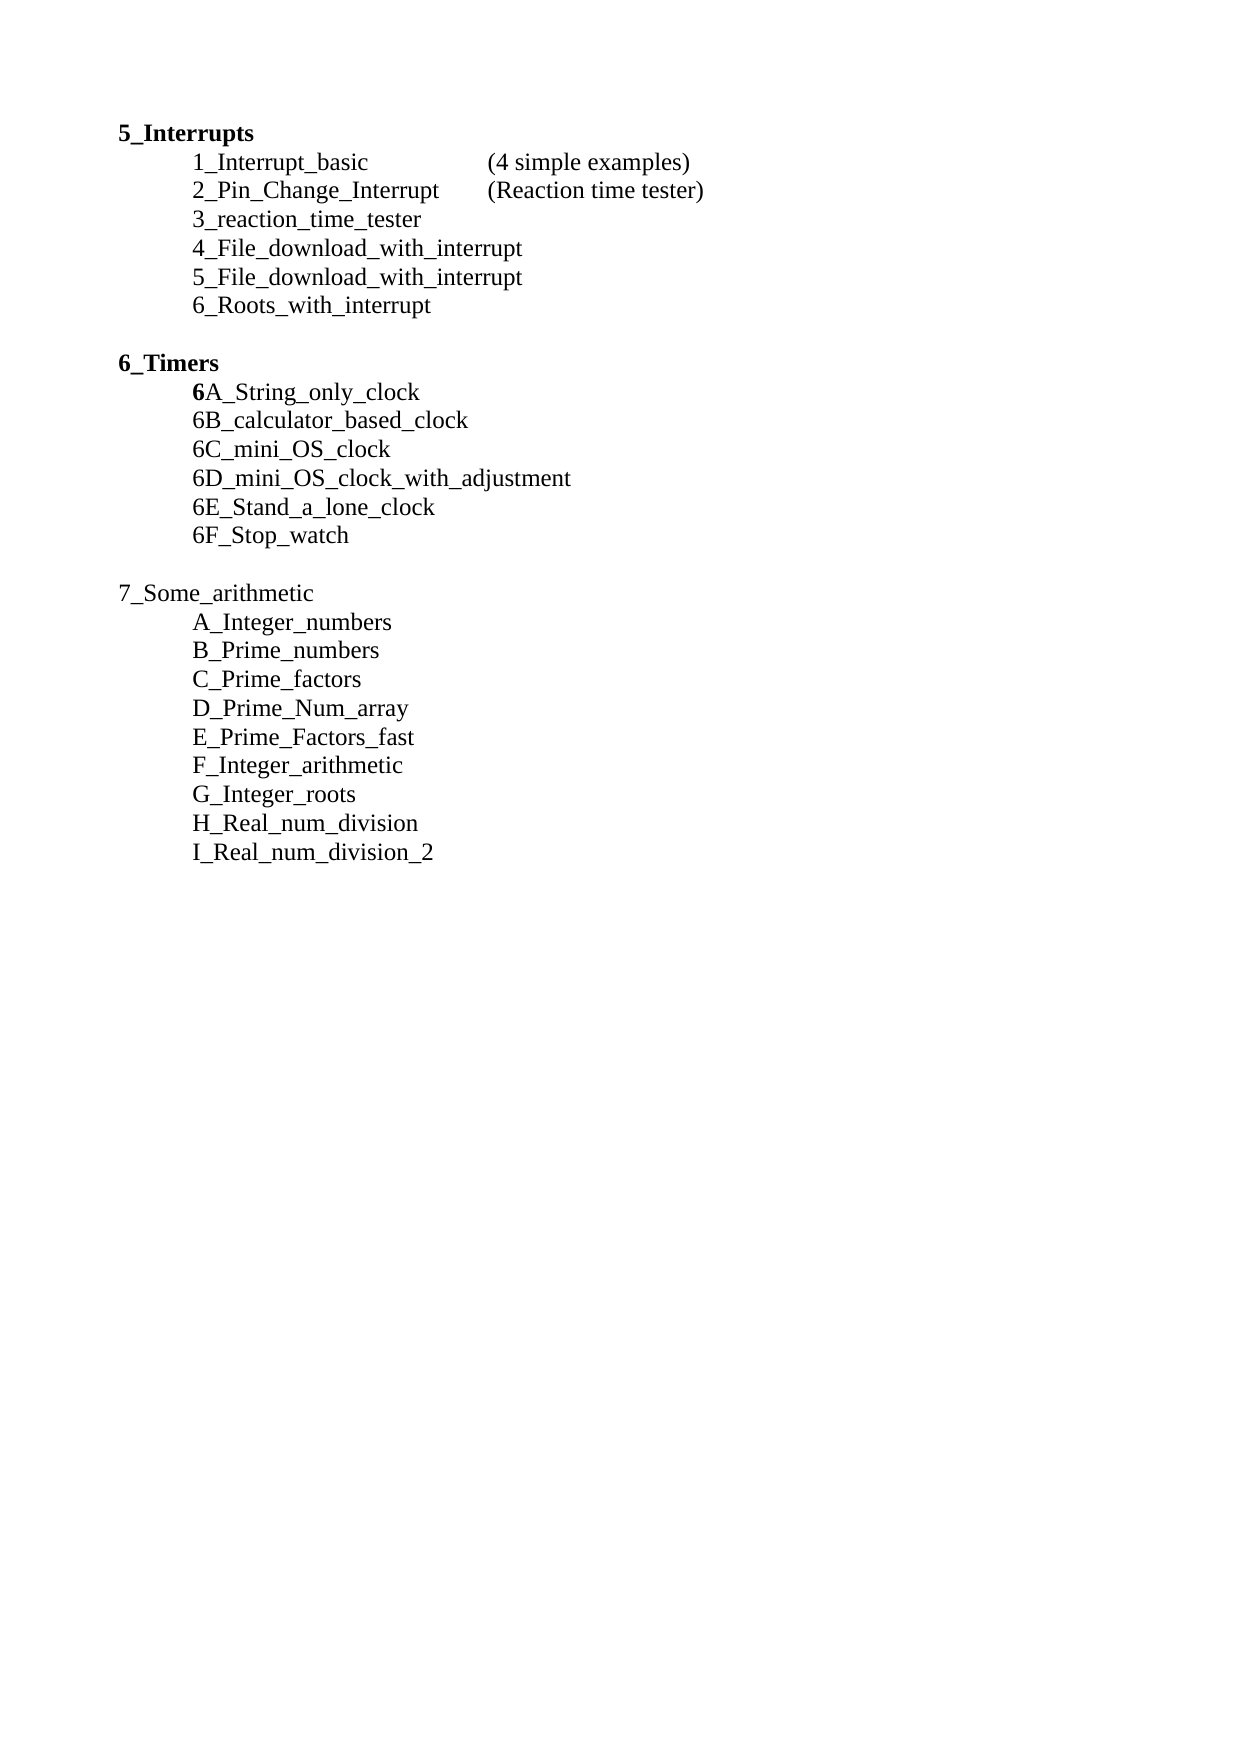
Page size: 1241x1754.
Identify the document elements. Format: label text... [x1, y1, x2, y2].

text 6_Roots_with_interrupt [118, 291, 1122, 319]
text 6F_Stop_watch [118, 521, 1122, 549]
text 6D_mini_OS_clock_with_adjustment [118, 463, 1122, 492]
text 3_reaction_time_tester [118, 204, 1122, 233]
text 2_Pin_Change_Interrupt (Reaction time tester) [118, 176, 1122, 204]
text 5_File_download_with_interrupt [118, 262, 1122, 291]
text 1_Interrupt_basic (4 simple examples) [118, 147, 1122, 176]
text A_Integer_numbers [118, 607, 1122, 636]
text 5_Interrupts [118, 118, 1122, 147]
text H_Real_num_division [118, 808, 1122, 837]
text D_Prime_Num_array [118, 693, 1122, 722]
text B_Prime_numbers [118, 636, 1122, 664]
text I_Real_num_division_2 [118, 837, 1122, 866]
text 6B_calculator_based_clock [118, 406, 1122, 434]
text 6_Timers [118, 348, 1122, 377]
text E_Prime_Factors_fast [118, 722, 1122, 751]
text 6C_mini_OS_clock [118, 434, 1122, 463]
text C_Prime_factors [118, 664, 1122, 693]
text 6A_String_only_clock [118, 377, 1122, 406]
text G_Integer_roots [118, 779, 1122, 808]
text 4_File_download_with_interrupt [118, 233, 1122, 262]
text 6E_Stand_a_lone_clock [118, 492, 1122, 521]
text F_Integer_arithmetic [118, 751, 1122, 779]
text 7_Some_arithmetic [118, 578, 1122, 607]
